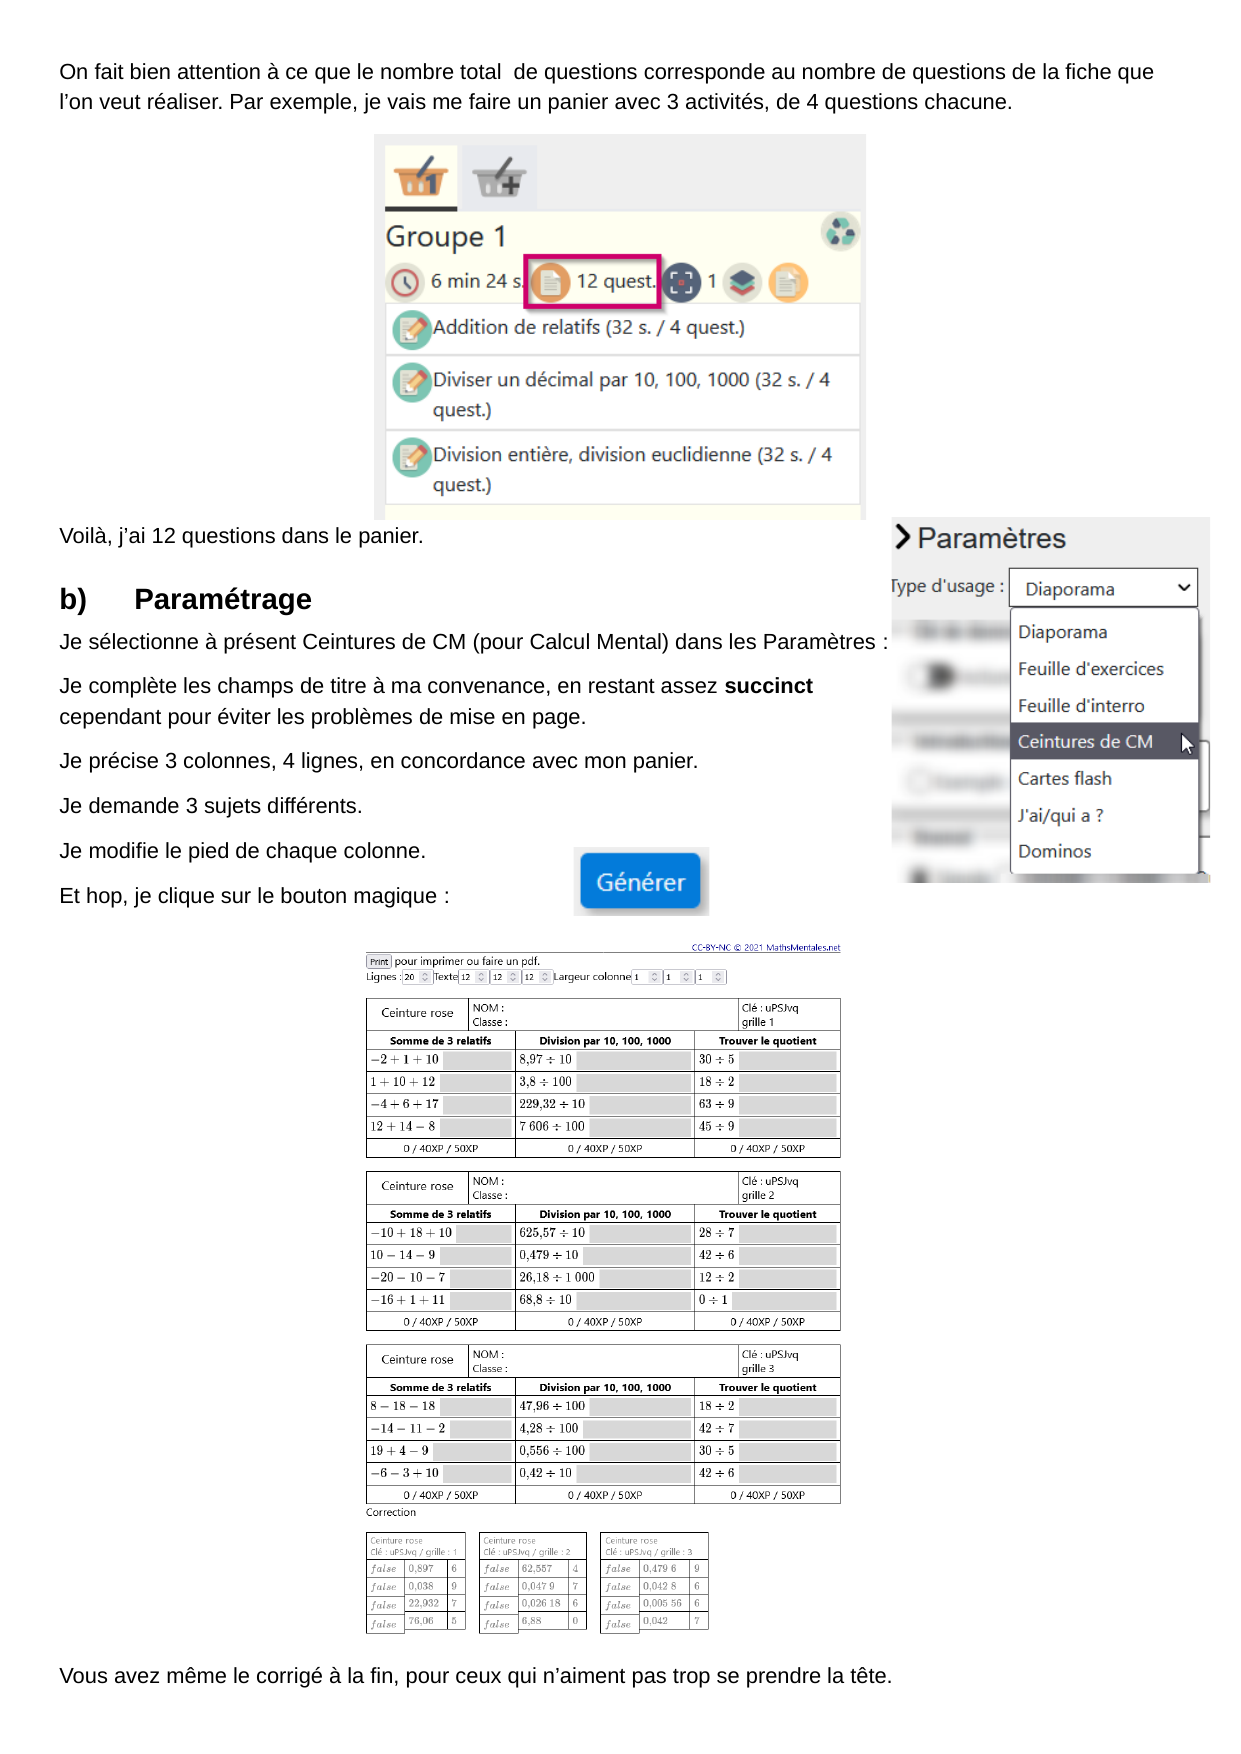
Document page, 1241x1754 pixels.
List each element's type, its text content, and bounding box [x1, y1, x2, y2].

picture [340, 847, 866, 1659]
text Voilà, j’ai 12 questions dans le panier. [59, 134, 1181, 548]
text Je modifie le pied de chaque colonne. [59, 838, 891, 863]
text Et hop, je clique sur le bouton magique : [59, 883, 573, 908]
text Vous avez même le corrigé à la fin, pour ceux qui n’aiment pas trop se prendre la tête. [59, 927, 1181, 1688]
text Je complète les champs de titre à ma convenance, en restant assez succinct cependant pour éviter les problèmes de mise en page. [59, 673, 891, 729]
picture [891, 517, 1211, 883]
picture [374, 134, 867, 520]
text Je précise 3 colonnes, 4 lignes, en concordance avec mon panier. [59, 748, 891, 773]
subtitle Paramétrage [59, 582, 891, 616]
text Je demande 3 sujets différents. [59, 793, 891, 818]
text On fait bien attention à ce que le nombre total de questions corresponde au nombre de questions de la fiche que l’on veut réaliser. Par exemple, je vais me faire un panier avec 3 activités, de 4 questions chacune. [59, 59, 1181, 114]
text Je sélectionne à présent Ceintures de CM (pour Calcul Mental) dans les Paramètres : [59, 628, 891, 654]
text [710, 883, 1181, 908]
